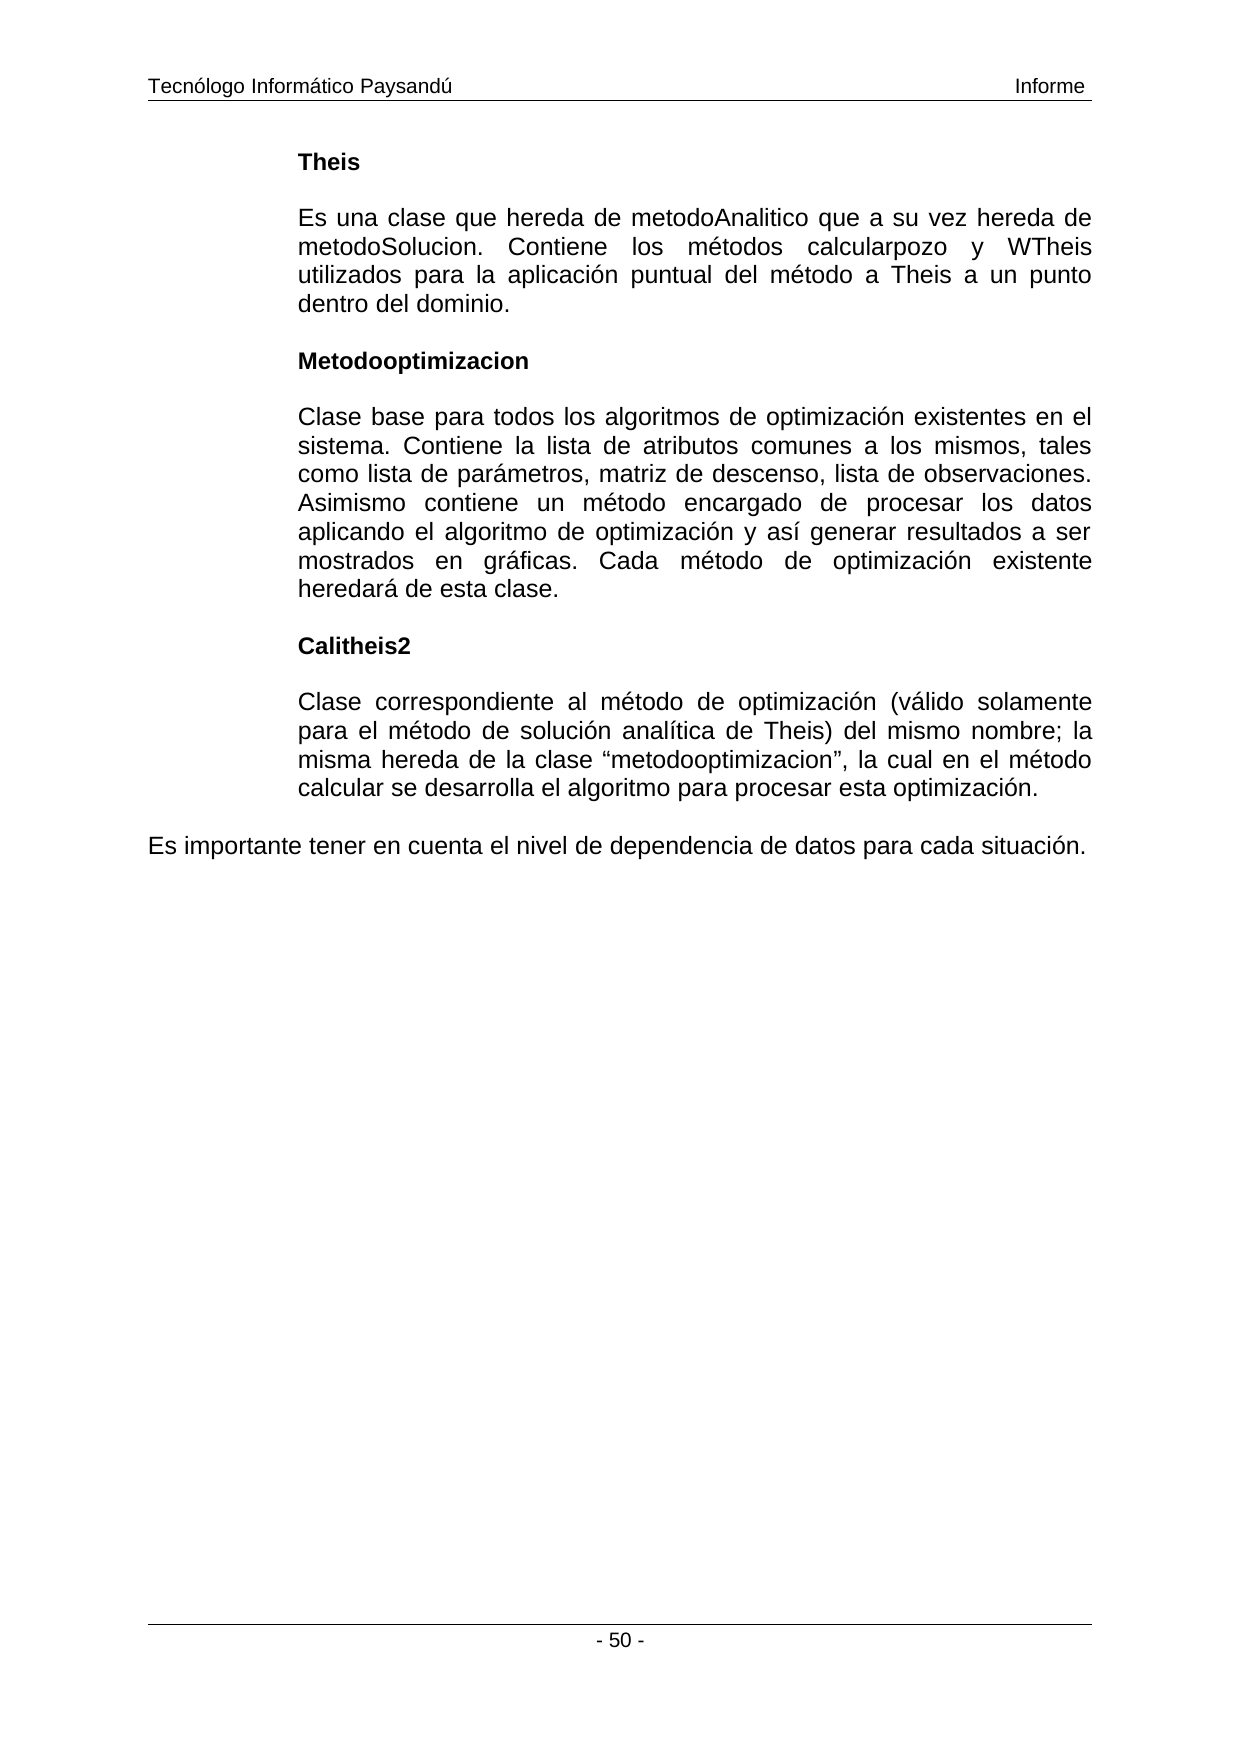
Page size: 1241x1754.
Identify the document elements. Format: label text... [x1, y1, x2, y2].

text Es una clase que hereda de metodoAnalitico que a su vez hereda de metodoSolucion. Contiene los métodos calcularpozo y WTheis utilizados para la aplicación puntual del método a Theis a un punto dentro del dominio. [298, 203, 1092, 318]
text Theis [298, 148, 1092, 175]
text Clase base para todos los algoritmos de optimización existentes en el sistema. Contiene la lista de atributos comunes a los mismos, tales como lista de parámetros, matriz de descenso, lista de observaciones. Asimismo contiene un método encargado de procesar los datos aplicando el algoritmo de optimización y así generar resultados a ser mostrados en gráficas. Cada método de optimización existente heredará de esta clase. [298, 402, 1092, 603]
text Clase correspondiente al método de optimización (válido solamente para el método de solución analítica de Theis) del mismo nombre; la misma hereda de la clase “metodooptimizacion”, la cual en el método calcular se desarrolla el algoritmo para procesar esta optimización. [298, 687, 1092, 802]
text Metodooptimizacion [298, 347, 1092, 374]
text Calitheis2 [298, 632, 1092, 659]
text Es importante tener en cuenta el nivel de dependencia de datos para cada situación. [148, 831, 1092, 859]
